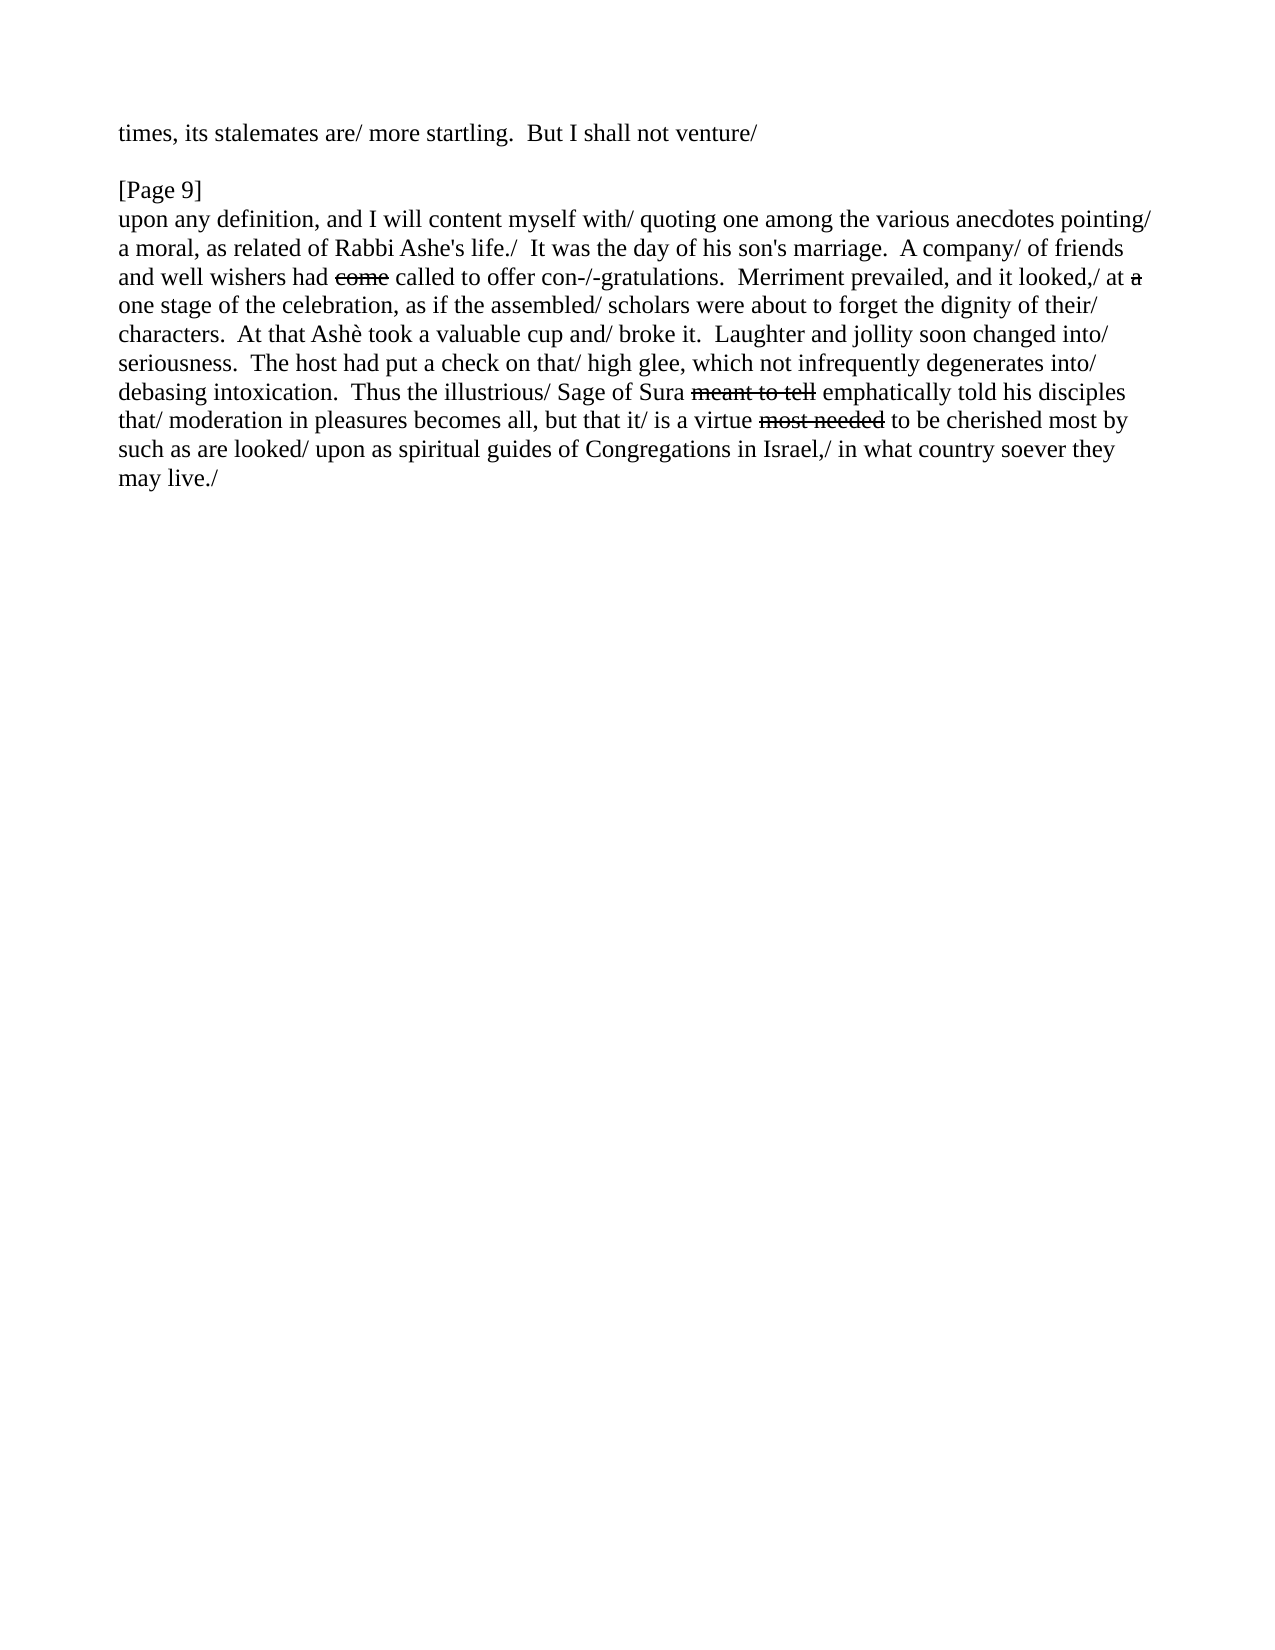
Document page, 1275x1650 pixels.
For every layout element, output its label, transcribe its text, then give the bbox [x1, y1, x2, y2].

text upon any definition, and I will content myself with/ quoting one among the various anecdotes pointing/ a moral, as related of Rabbi Ashe's life./ It was the day of his son's marriage. A company/ of friends and well wishers had come called to offer con-/-gratulations. Merriment prevailed, and it looked,/ at a one stage of the celebration, as if the assembled/ scholars were about to forget the dignity of their/ characters. At that Ashè took a valuable cup and/ broke it. Laughter and jollity soon changed into/ seriousness. The host had put a check on that/ high glee, which not infrequently degenerates into/ debasing intoxication. Thus the illustrious/ Sage of Sura meant to tell emphatically told his disciples that/ moderation in pleasures becomes all, but that it/ is a virtue most needed to be cherished most by such as are looked/ upon as spiritual guides of Congregations in Israel,/ in what country soever they may live./ [118, 204, 1157, 492]
text times, its stalemates are/ more startling. But I shall not venture/ [118, 118, 1157, 147]
text [Page 9] [118, 176, 1157, 204]
